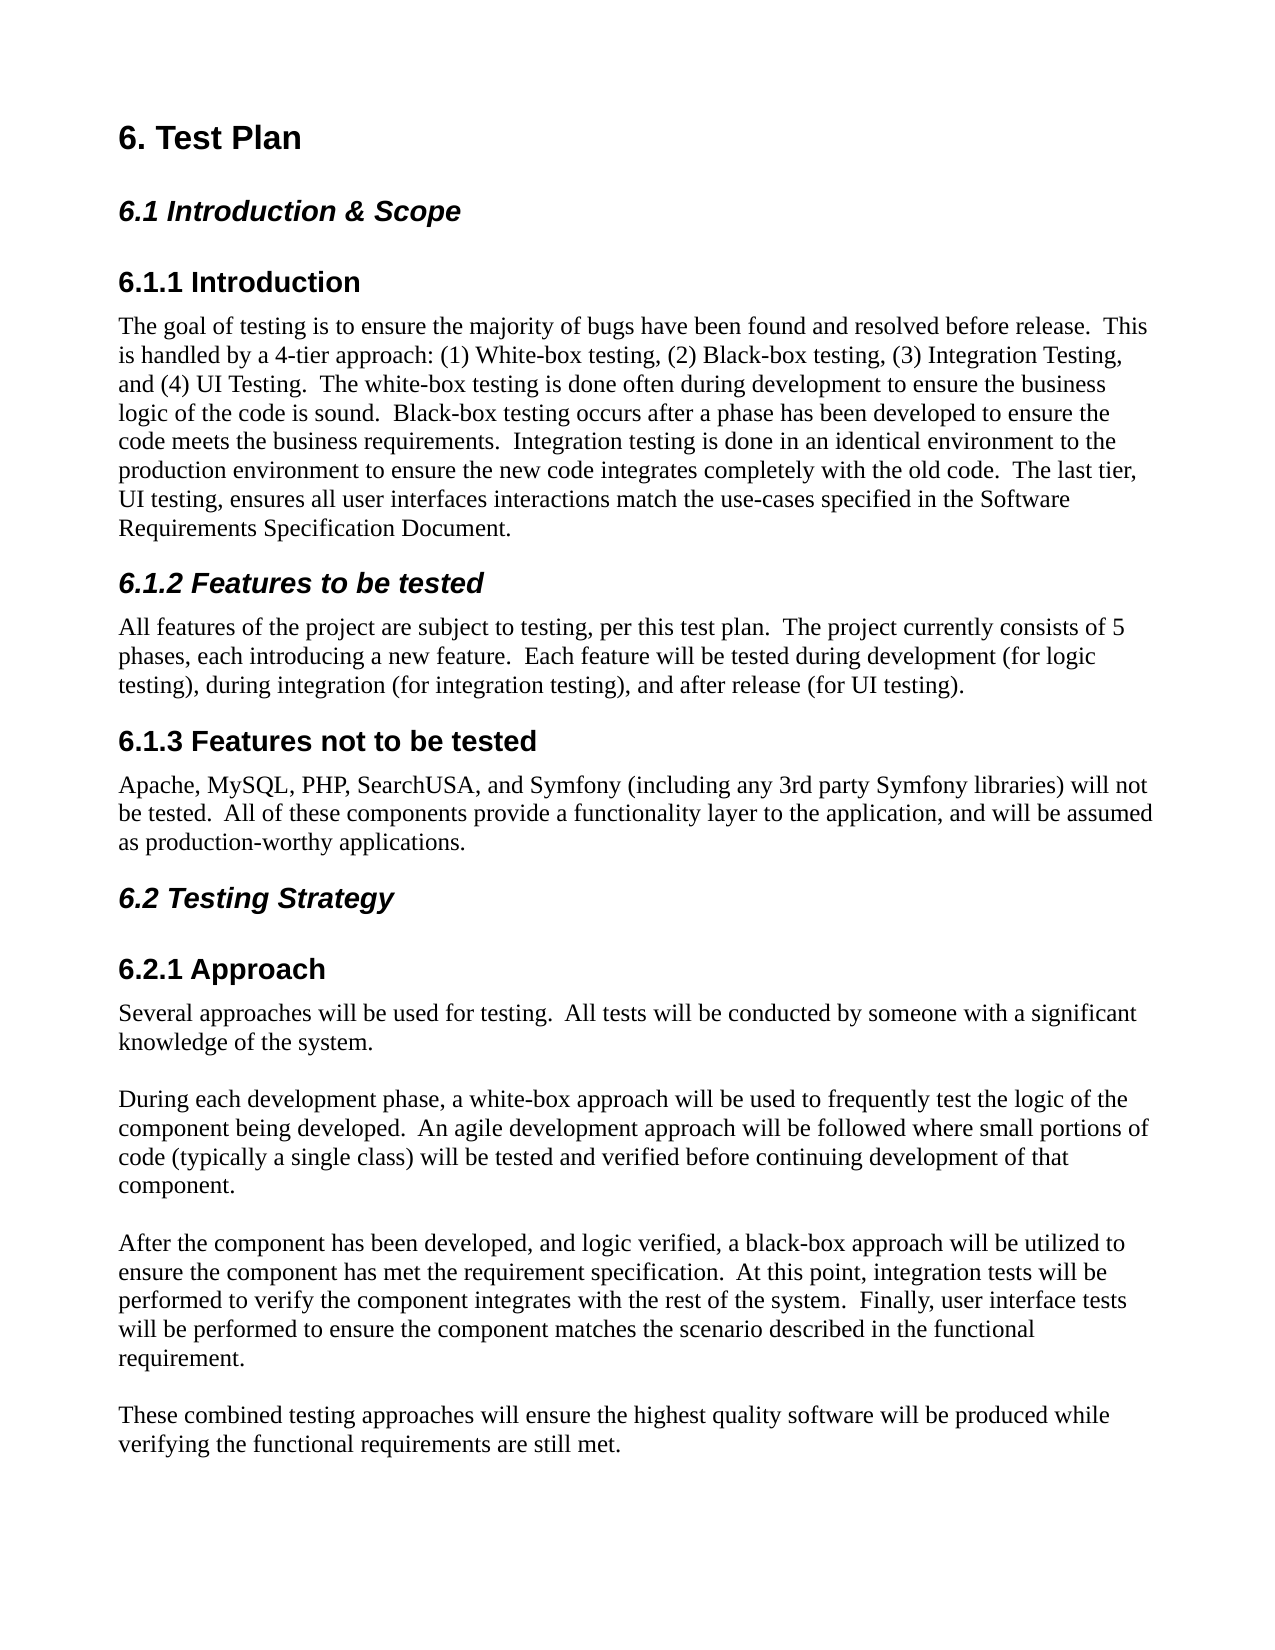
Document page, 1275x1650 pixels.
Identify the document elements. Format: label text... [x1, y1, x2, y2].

subtitle 6.2 Testing Strategy [118, 881, 1157, 914]
text After the component has been developed, and logic verified, a black-box approach will be utilized to ensure the component has met the requirement specification. At this point, integration tests will be performed to verify the component integrates with the rest of the system. Finally, user interface tests will be performed to ensure the component matches the scenario described in the functional requirement. [118, 1228, 1157, 1372]
text These combined testing approaches will ensure the highest quality software will be produced while verifying the functional requirements are still met. [118, 1401, 1157, 1458]
subtitle 6.1.1 Introduction [118, 265, 1157, 299]
subtitle 6.2.1 Approach [118, 952, 1157, 986]
text Several approaches will be used for testing. All tests will be conducted by someone with a significant knowledge of the system. [118, 998, 1157, 1056]
subtitle 6.1.3 Features not to be tested [118, 724, 1157, 757]
subtitle 6.1.2 Features to be tested [118, 566, 1157, 600]
text The goal of testing is to ensure the majority of bugs have been found and resolved before release. This is handled by a 4-tier approach: (1) White-box testing, (2) Black-box testing, (3) Integration Testing, and (4) UI Testing. The white-box testing is done often during development to ensure the business logic of the code is sound. Black-box testing occurs after a phase has been developed to ensure the code meets the business requirements. Integration testing is done in an identical environment to the production environment to ensure the new code integrates completely with the old code. The last tier, UI testing, ensures all user interfaces interactions match the use-cases specified in the Software Requirements Specification Document. [118, 311, 1157, 541]
subtitle 6.1 Introduction & Scope [118, 194, 1157, 228]
subtitle 6. Test Plan [118, 118, 1157, 157]
text Apache, MySQL, PHP, SearchUSA, and Symfony (including any 3rd party Symfony libraries) will not be tested. All of these components provide a functionality layer to the application, and will be assumed as production-worthy applications. [118, 770, 1157, 856]
text All features of the project are subject to testing, per this test plan. The project currently consists of 5 phases, each introducing a new feature. Each feature will be tested during development (for logic testing), during integration (for integration testing), and after release (for UI testing). [118, 612, 1157, 699]
text During each development phase, a white-box approach will be used to frequently test the logic of the component being developed. An agile development approach will be followed where small portions of code (typically a single class) will be tested and verified before continuing development of that component. [118, 1084, 1157, 1199]
